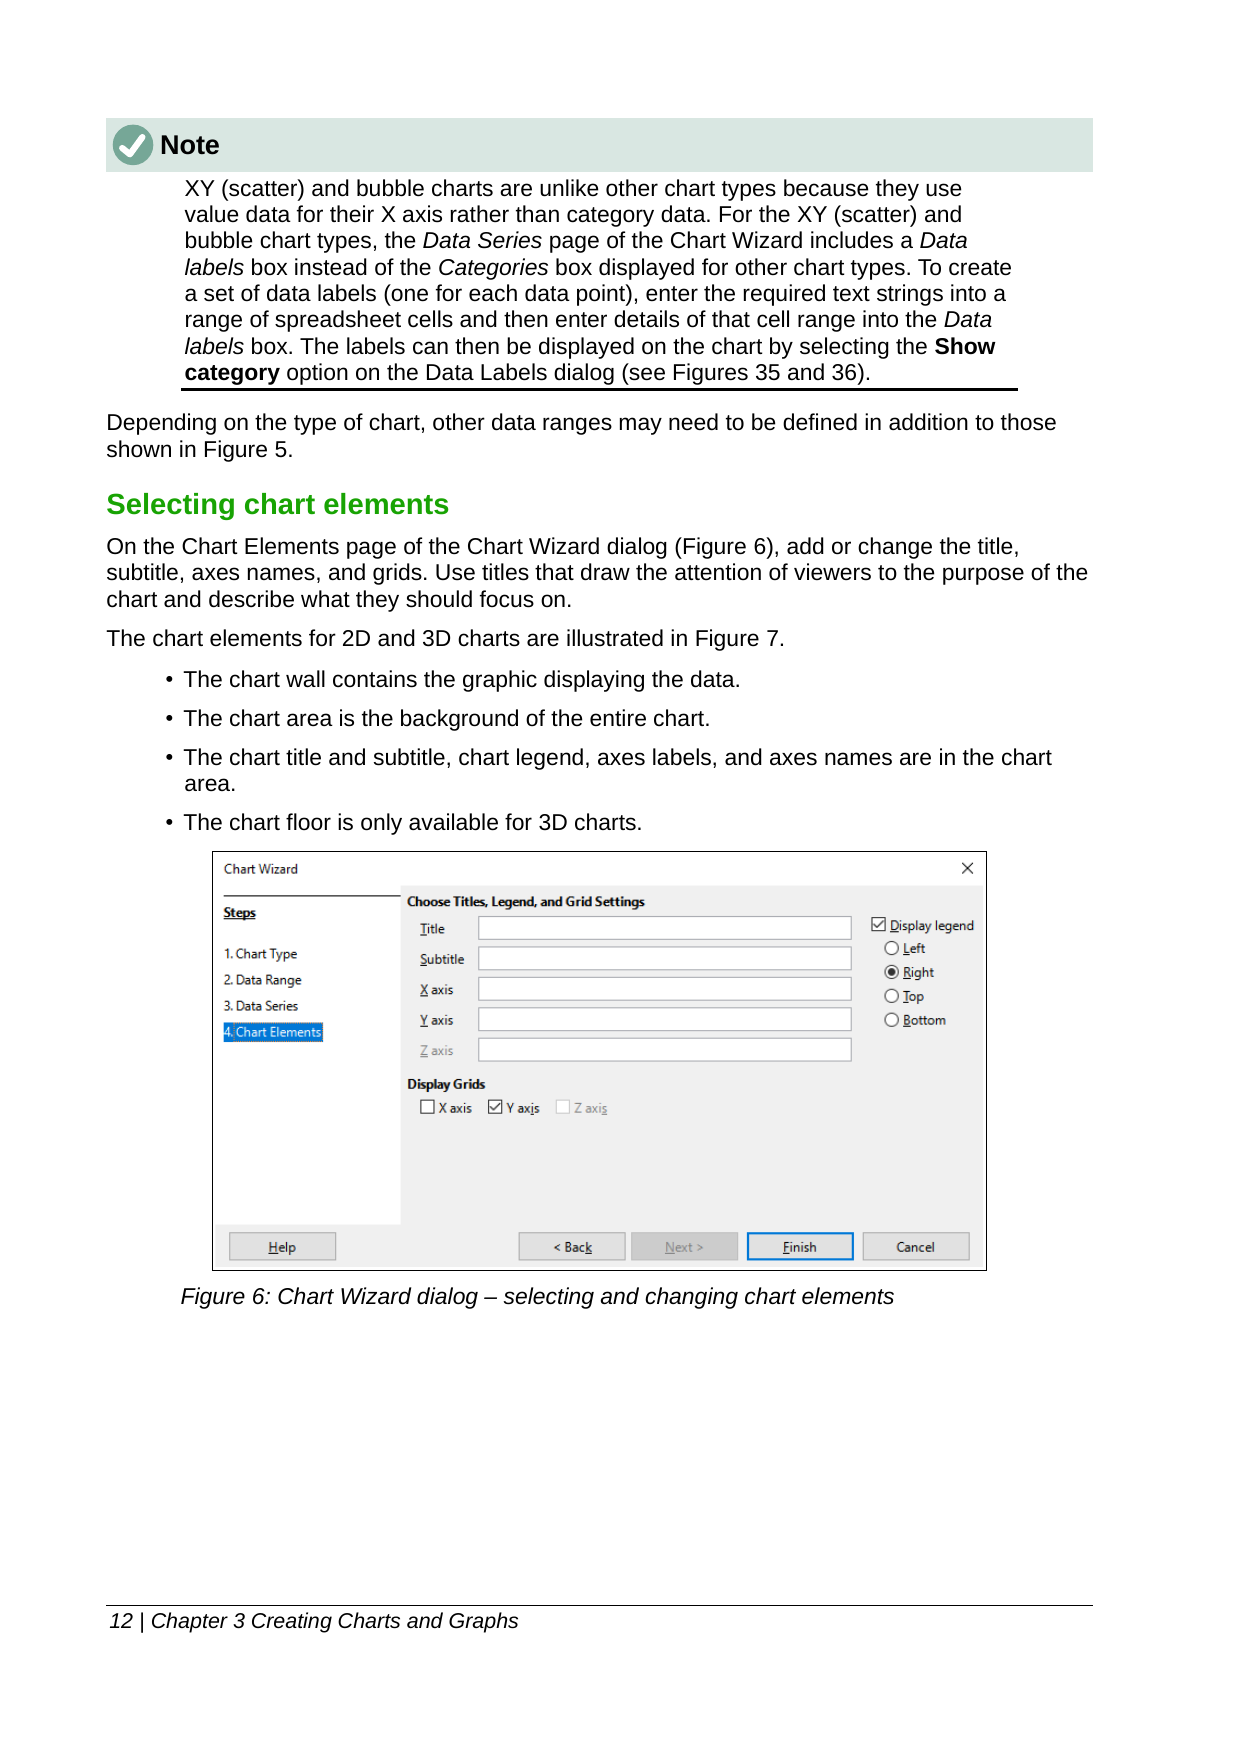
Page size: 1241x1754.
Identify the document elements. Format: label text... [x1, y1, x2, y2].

list The chart floor is only available for 3D charts. [162, 806, 1093, 838]
list The chart title and subtitle, chart legend, axes labels, and axes names are in the chart area. [162, 741, 1093, 797]
text Figure 6: Chart Wizard dialog – selecting and changing chart elements [180, 1283, 1019, 1309]
text On the Chart Elements page of the Chart Wizard dialog (Figure 6), add or change the title, subtitle, axes names, and grids. Use titles that draw the attention of viewers to the purpose of the chart and describe what they should focus on. [106, 533, 1093, 612]
text The chart elements for 2D and 3D charts are illustrated in Figure 7. [106, 624, 1093, 651]
subtitle Selecting chart elements [106, 487, 1093, 521]
list The chart wall contains the graphic displaying the data. [162, 663, 1093, 693]
list The chart area is the background of the entire chart. [162, 702, 1093, 732]
subtitle Note [106, 118, 1093, 172]
text XY (scatter) and bubble charts are unlike other chart types because they use value data for their X axis rather than category data. For the XY (scatter) and bubble chart types, the Data Series page of the Chart Wizard includes a Data labels box instead of the Categories box displayed for other chart types. To create a set of data labels (one for each data point), enter the required text strings into a range of spreadsheet cells and then enter details of that cell range into the Data labels box. The labels can then be displayed on the chart by selecting the Show category option on the Data Labels dialog (see Figures 35 and 36). [181, 172, 1018, 388]
picture [215, 854, 984, 1267]
text Depending on the type of chart, other data ranges may need to be defined in addition to those shown in Figure 5. [106, 409, 1093, 462]
